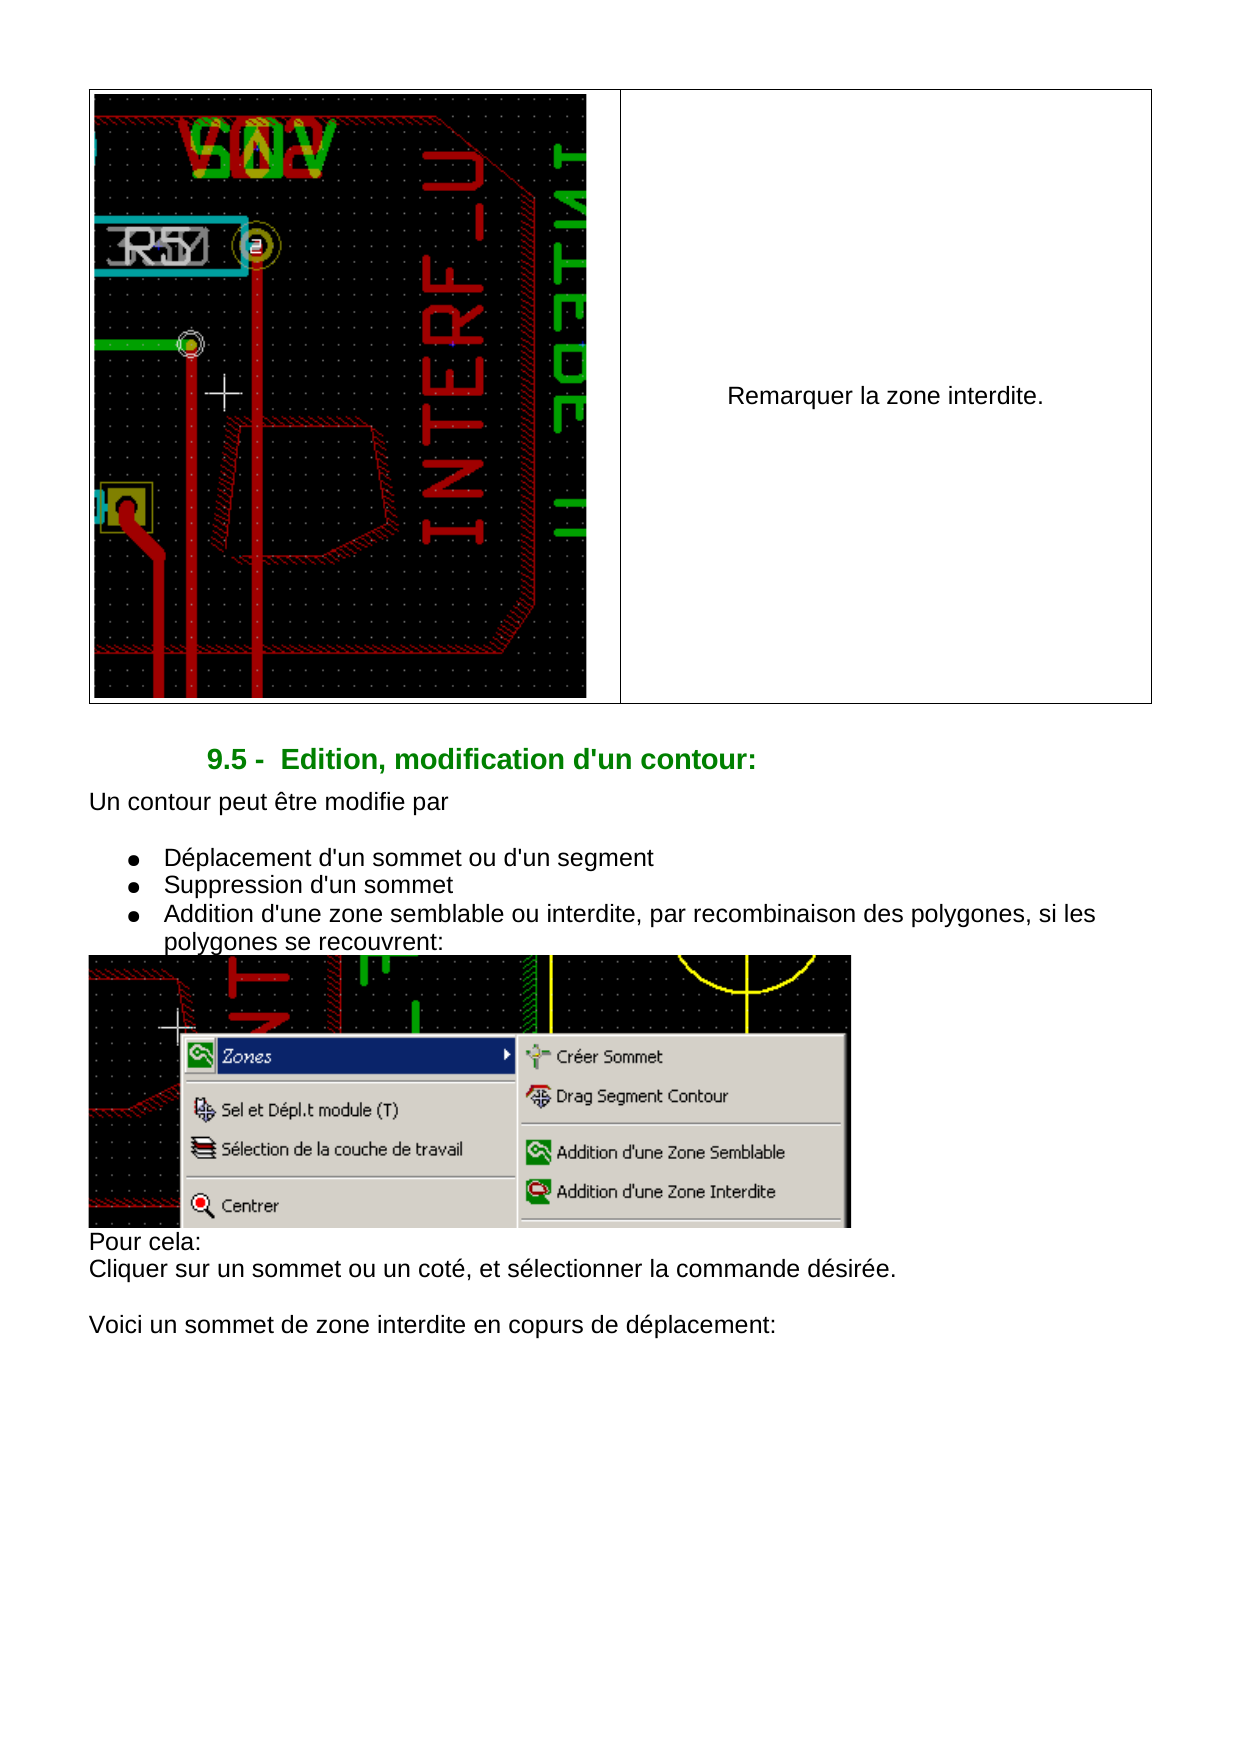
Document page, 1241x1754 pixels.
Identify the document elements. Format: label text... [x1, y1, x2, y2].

text Cliquer sur un sommet ou un coté, et sélectionner la commande désirée. [88, 1255, 1152, 1283]
picture [94, 94, 587, 698]
table_header [90, 90, 620, 703]
text Pour cela: [88, 1227, 1152, 1255]
table_header Remarquer la zone interdite. [621, 90, 1151, 703]
text Voici un sommet de zone interdite en copurs de déplacement: [88, 1311, 1152, 1339]
list Addition d'une zone semblable ou interdite, par recombinaison des polygones, si les polygones se recouvrent: [126, 899, 1152, 956]
text Un contour peut être modifie par [88, 787, 1152, 815]
list Suppression d'un sommet [126, 871, 1152, 899]
picture [88, 955, 852, 1228]
list Déplacement d'un sommet ou d'un segment [126, 843, 1152, 871]
subtitle Edition, modification d'un contour: [148, 743, 1152, 776]
